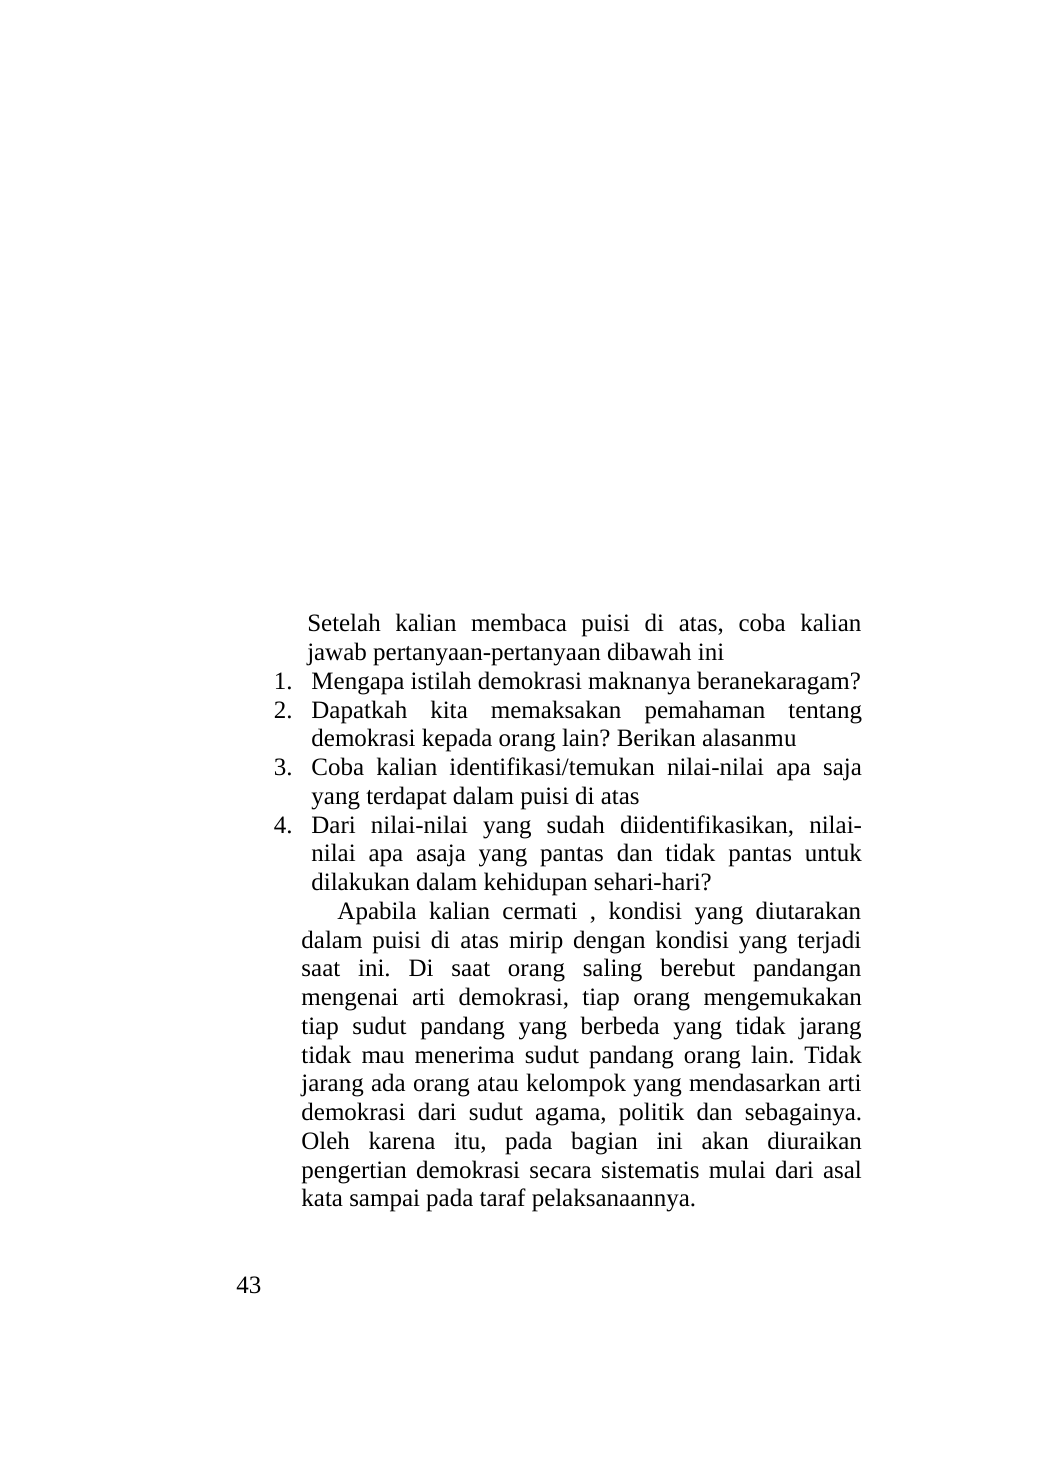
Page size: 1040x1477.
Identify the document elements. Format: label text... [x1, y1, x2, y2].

list Coba kalian identifikasi/temukan nilai-nilai apa saja yang terdapat dalam puisi di atas [274, 752, 862, 810]
list Apabila kalian cermati , kondisi yang diutarakan dalam puisi di atas mirip dengan kondisi yang terjadi saat ini. Di saat orang saling berebut pandangan mengenai arti demokrasi, tiap orang mengemukakan tiap sudut pandang yang berbeda yang tidak jarang tidak mau menerima sudut pandang orang lain. Tidak jarang ada orang atau kelompok yang mendasarkan arti demokrasi dari sudut agama, politik dan sebagainya. Oleh karena itu, pada bagian ini akan diuraikan pengertian demokrasi secara sistematis mulai dari asal kata sampai pada taraf pelaksanaannya. [301, 896, 862, 1212]
text Setelah kalian membaca puisi di atas, coba kalian jawab pertanyaan-pertanyaan dibawah ini [307, 608, 862, 666]
list Mengapa istilah demokrasi maknanya beranekaragam? [274, 666, 862, 695]
list Dari nilai-nilai yang sudah diidentifikasikan, nilai-nilai apa asaja yang pantas dan tidak pantas untuk dilakukan dalam kehidupan sehari-hari? [274, 810, 862, 896]
list Dapatkah kita memaksakan pemahaman tentang demokrasi kepada orang lain? Berikan alasanmu [274, 695, 862, 752]
